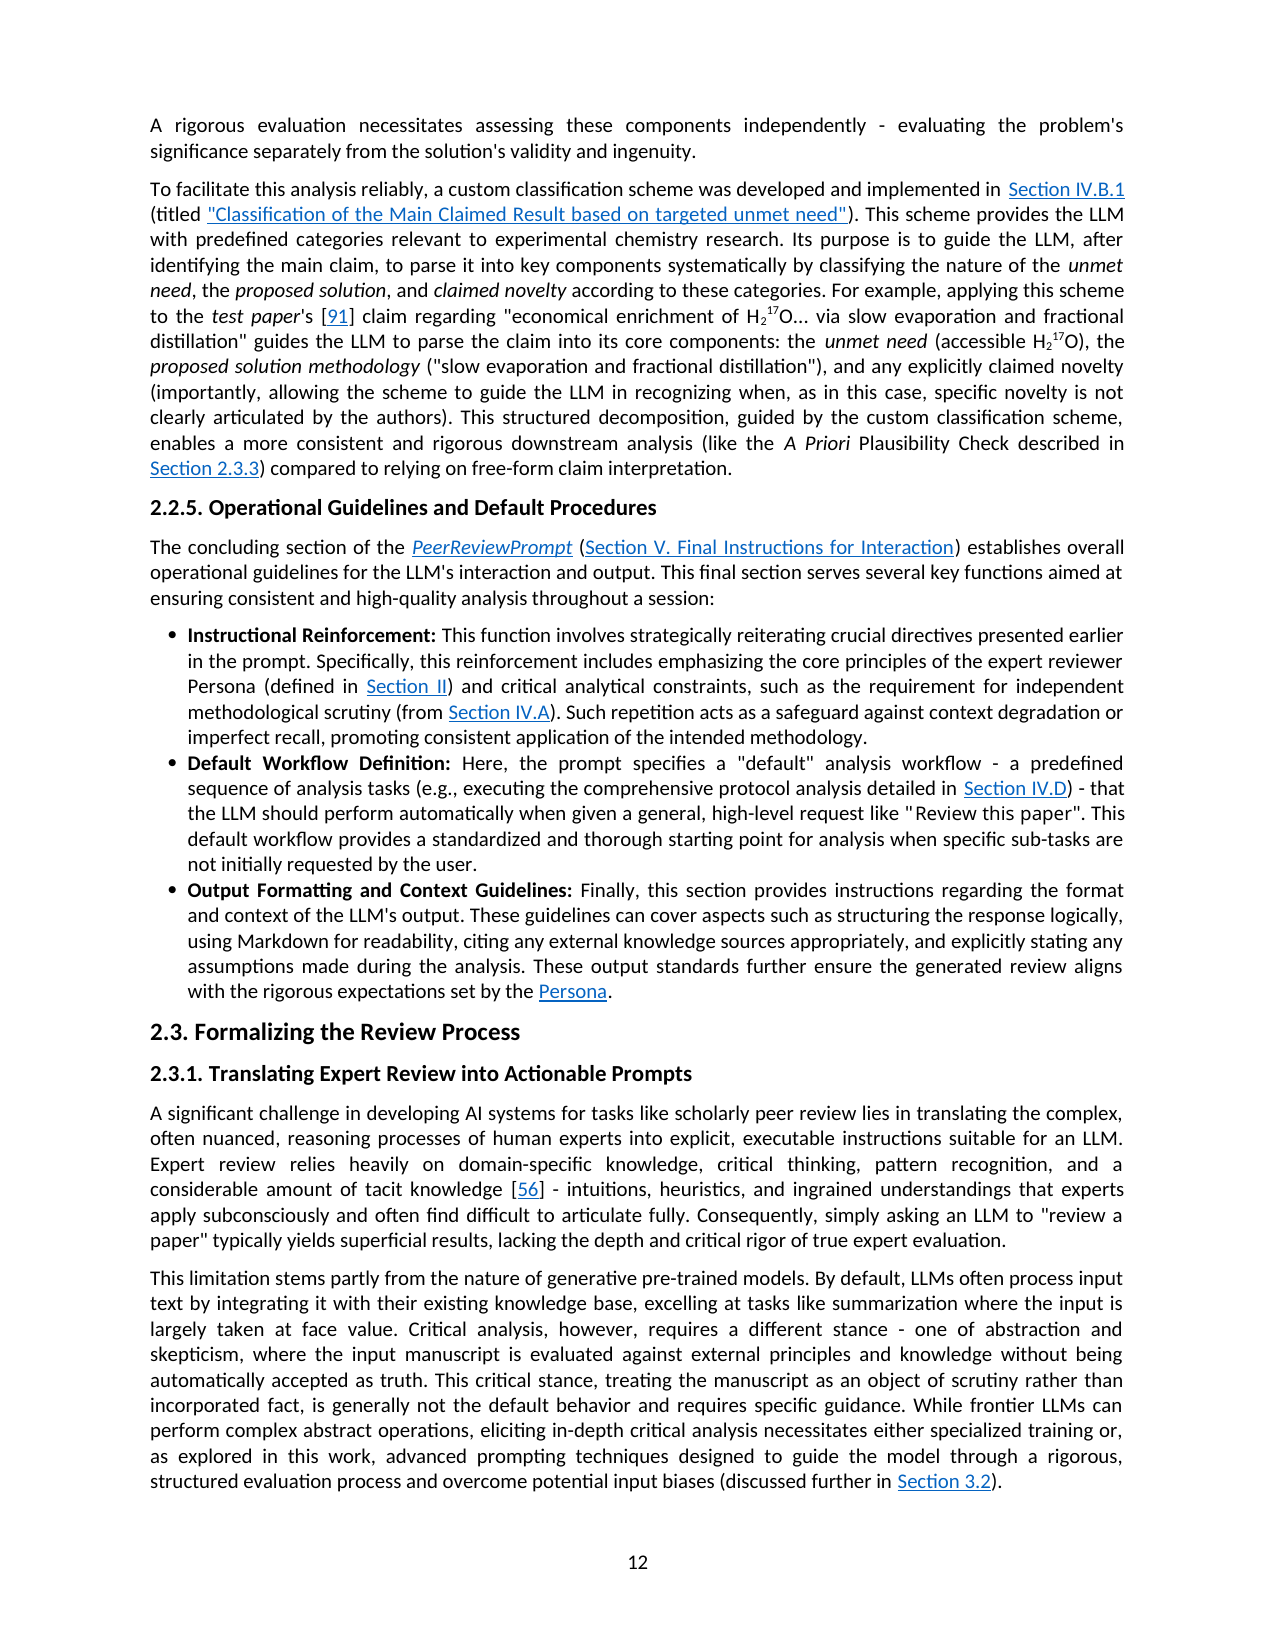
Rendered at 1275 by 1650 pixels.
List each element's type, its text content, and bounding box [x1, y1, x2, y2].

subtitle Operational Guidelines and Default Procedures [150, 493, 1125, 521]
list Default Workflow Definition: Here, the prompt specifies a "default" analysis workflow - a predefined sequence of analysis tasks (e.g., executing the comprehensive protocol analysis detailed in Section IV.D) - that the LLM should perform automatically when given a general, high-level request like "Review this paper". This default workflow provides a standardized and thorough starting point for analysis when specific sub-tasks are not initially requested by the user. [169, 750, 1125, 877]
text The concluding section of the PeerReviewPrompt (Section V. Final Instructions for Interaction) establishes overall operational guidelines for the LLM's interaction and output. This final section serves several key functions aimed at ensuring consistent and high-quality analysis throughout a session: [150, 534, 1125, 610]
text A rigorous evaluation necessitates assessing these components independently - evaluating the problem's significance separately from the solution's validity and ingenuity. [150, 112, 1125, 163]
subtitle Translating Expert Review into Actionable Prompts [150, 1059, 1125, 1088]
list Output Formatting and Context Guidelines: Finally, this section provides instructions regarding the format and context of the LLM's output. These guidelines can cover aspects such as structuring the response logically, using Markdown for readability, citing any external knowledge sources appropriately, and explicitly stating any assumptions made during the analysis. These output standards further ensure the generated review aligns with the rigorous expectations set by the Persona. [169, 877, 1125, 1004]
text This limitation stems partly from the nature of generative pre-trained models. By default, LLMs often process input text by integrating it with their existing knowledge base, excelling at tasks like summarization where the input is largely taken at face value. Critical analysis, however, requires a different stance - one of abstraction and skepticism, where the input manuscript is evaluated against external principles and knowledge without being automatically accepted as truth. This critical stance, treating the manuscript as an object of scrutiny rather than incorporated fact, is generally not the default behavior and requires specific guidance. While frontier LLMs can perform complex abstract operations, eliciting in-depth critical analysis necessitates either specialized training or, as explored in this work, advanced prompting techniques designed to guide the model through a rigorous, structured evaluation process and overcome potential input biases (discussed further in Section 3.2). [150, 1265, 1125, 1494]
list Instructional Reinforcement: This function involves strategically reiterating crucial directives presented earlier in the prompt. Specifically, this reinforcement includes emphasizing the core principles of the expert reviewer Persona (defined in Section II) and critical analytical constraints, such as the requirement for independent methodological scrutiny (from Section IV.A). Such repetition acts as a safeguard against context degradation or imperfect recall, promoting consistent application of the intended methodology. [169, 623, 1125, 750]
subtitle Formalizing the Review Process [150, 1017, 1125, 1047]
text A significant challenge in developing AI systems for tasks like scholarly peer review lies in translating the complex, often nuanced, reasoning processes of human experts into explicit, executable instructions suitable for an LLM. Expert review relies heavily on domain-specific knowledge, critical thinking, pattern recognition, and a considerable amount of tacit knowledge [56] - intuitions, heuristics, and ingrained understandings that experts apply subconsciously and often find difficult to articulate fully. Consequently, simply asking an LLM to "review a paper" typically yields superficial results, lacking the depth and critical rigor of true expert evaluation. [150, 1100, 1125, 1253]
text To facilitate this analysis reliably, a custom classification scheme was developed and implemented in Section IV.B.1 (titled "Classification of the Main Claimed Result based on targeted unmet need"). This scheme provides the LLM with predefined categories relevant to experimental chemistry research. Its purpose is to guide the LLM, after identifying the main claim, to parse it into key components systematically by classifying the nature of the unmet need, the proposed solution, and claimed novelty according to these categories. For example, applying this scheme to the test paper's [91] claim regarding "economical enrichment of H217O... via slow evaporation and fractional distillation" guides the LLM to parse the claim into its core components: the unmet need (accessible H217O), the proposed solution methodology ("slow evaporation and fractional distillation"), and any explicitly claimed novelty (importantly, allowing the scheme to guide the LLM in recognizing when, as in this case, specific novelty is not clearly articulated by the authors). This structured decomposition, guided by the custom classification scheme, enables a more consistent and rigorous downstream analysis (like the A Priori Plausibility Check described in Section 2.3.3) compared to relying on free-form claim interpretation. [150, 176, 1125, 481]
